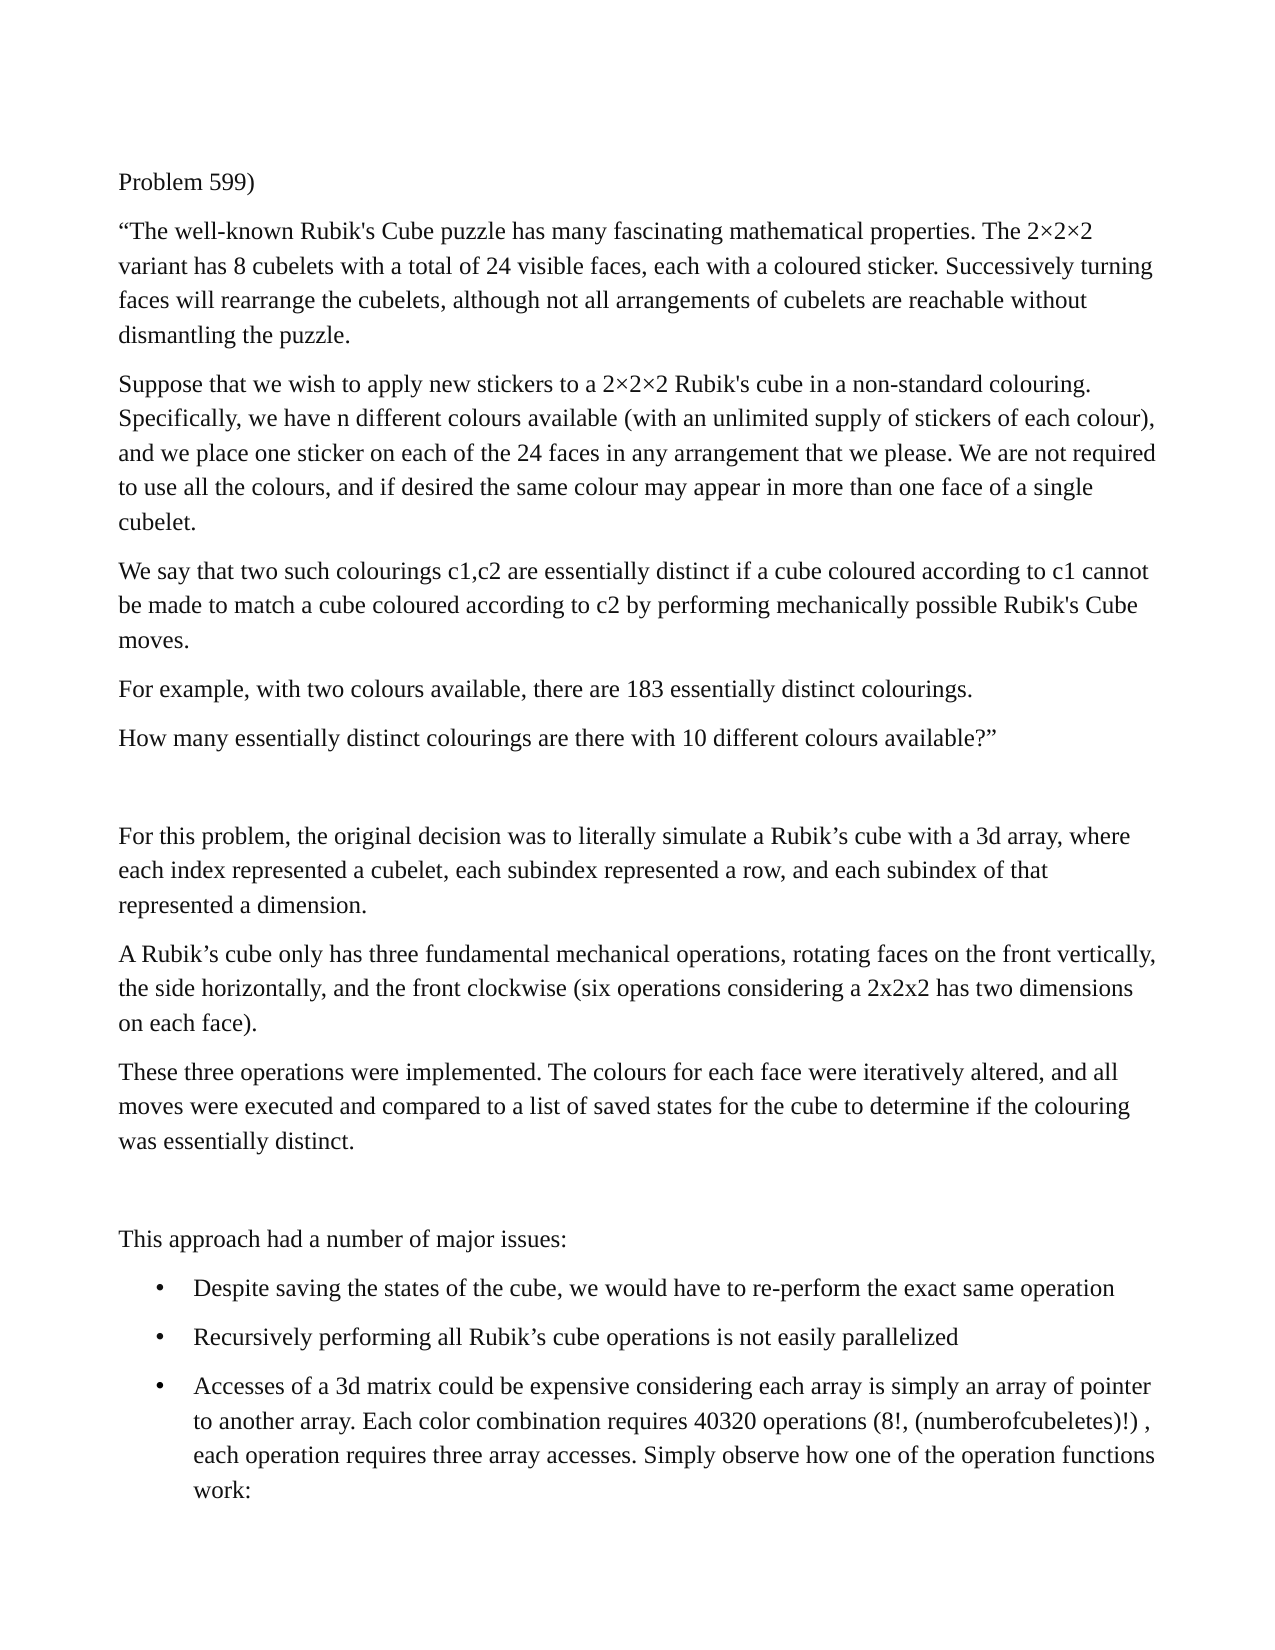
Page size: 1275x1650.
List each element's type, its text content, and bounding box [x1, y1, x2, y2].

text Suppose that we wish to apply new stickers to a 2×2×2 Rubik's cube in a non-standard colouring. Specifically, we have n different colours available (with an unlimited supply of stickers of each colour), and we place one sticker on each of the 24 faces in any arrangement that we please. We are not required to use all the colours, and if desired the same colour may appear in more than one face of a single cubelet. [118, 369, 1157, 535]
text Problem 599) [118, 167, 1157, 196]
text This approach had a number of major issues: [118, 1224, 1157, 1253]
text These three operations were implemented. The colours for each face were iteratively altered, and all moves were executed and compared to a list of saved states for the cube to determine if the colouring was essentially distinct. [118, 1057, 1157, 1155]
text We say that two such colourings c1,c2 are essentially distinct if a cube coloured according to c1 cannot be made to match a cube coloured according to c2 by performing mechanically possible Rubik's Cube moves. [118, 556, 1157, 653]
list Despite saving the states of the cube, we would have to re-perform the exact same operation [156, 1273, 1157, 1302]
list Accesses of a 3d matrix could be expensive considering each array is simply an array of pointer to another array. Each color combination requires 40320 operations (8!, (numberofcubeletes)!) , each operation requires three array accesses. Simply observe how one of the operation functions work: [156, 1371, 1157, 1503]
text How many essentially distinct colourings are there with 10 different colours available?” [118, 723, 1157, 752]
text “The well-known Rubik's Cube puzzle has many fascinating mathematical properties. The 2×2×2 variant has 8 cubelets with a total of 24 visible faces, each with a coloured sticker. Successively turning faces will rearrange the cubelets, although not all arrangements of cubelets are reachable without dismantling the puzzle. [118, 216, 1157, 348]
list Recursively performing all Rubik’s cube operations is not easily parallelized [156, 1322, 1157, 1351]
text For this problem, the original decision was to literally simulate a Rubik’s cube with a 3d array, where each index represented a cubelet, each subindex represented a row, and each subindex of that represented a dimension. [118, 821, 1157, 919]
text For example, with two colours available, there are 183 essentially distinct colourings. [118, 674, 1157, 702]
text A Rubik’s cube only has three fundamental mechanical operations, rotating faces on the front vertically, the side horizontally, and the front clockwise (six operations considering a 2x2x2 has two dimensions on each face). [118, 939, 1157, 1037]
